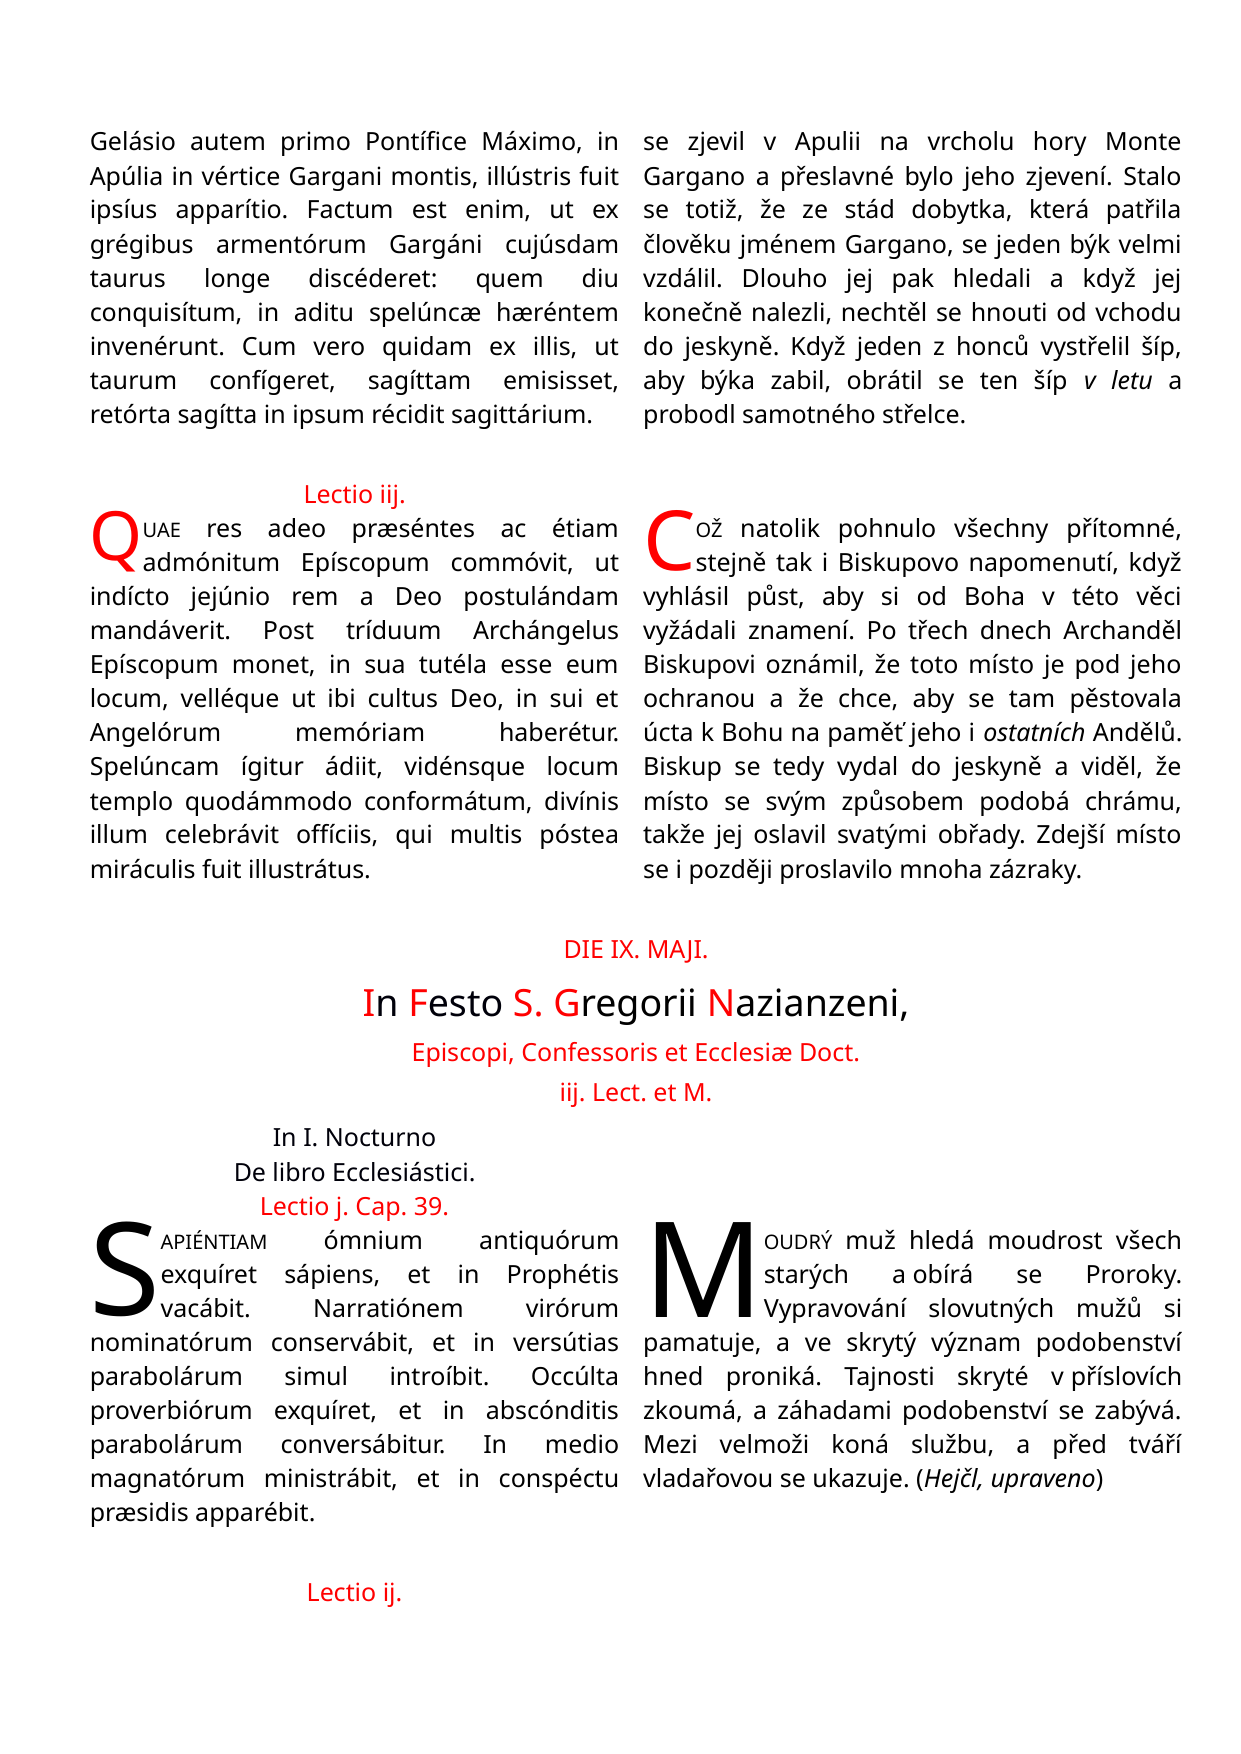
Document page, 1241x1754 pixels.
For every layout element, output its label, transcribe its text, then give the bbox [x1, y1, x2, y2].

table_cell Lectio iij. Quae res adeo præséntes ac étiam admónitum Epíscopum commóvit, ut indícto jejúnio rem a Deo postulándam mandáverit. Post tríduum Archángelus Epíscopum monet, in sua tutéla esse eum locum, velléque ut ibi cultus Deo, in sui et Angelórum memóriam haberétur. Spelúncam ígitur ádiit, vidénsque locum templo quodámmodo conformátum, divínis illum celebrávit offíciis, qui multis póstea miráculis fuit illustrátus. [78, 471, 631, 925]
table_cell Lectio ij. [78, 1569, 631, 1615]
table_cell [631, 1569, 1194, 1615]
table_cell Moudrý muž hledá moudrost všech starých a obírá se Proroky. Vypravování slovut­ných mužů si pamatuje, a ve skrytý význam podobenství hned proniká. Tajnosti skryté v příslovích zkoumá, a záhadami podobenství se zabývá. Mezi velmoži koná službu, a před tváří vladařovou se ukazuje. (Hejčl, upraveno) [631, 1114, 1194, 1569]
table_cell DIE IX. MAJI. In Festo S. Gregorii Nazianzeni, Episcopi, Confessoris et Ecclesiæ Doct. iij. Lect. et M. [78, 925, 1194, 1114]
table_cell Což natolik pohnulo všechny přítomné, stejně tak i Biskupovo napomenutí, když vyhlásil půst, aby si od Boha v této věci vyžádali znamení. Po třech dnech Archanděl Biskupovi oznámil, že toto místo je pod jeho ochranou a že chce, aby se tam pěstovala úcta k Bohu na paměť jeho i ostatních Andělů. Biskup se tedy vydal do jeskyně a viděl, že místo se svým způsobem podobá chrámu, takže jej oslavil svatými obřady. Zdejší místo se i později proslavilo mnoha zázraky. [631, 471, 1194, 925]
table_cell In I. Nocturno De libro Ecclesiástici. Lectio j. Cap. 39. Sapiéntiam ómnium antiquórum exquíret sápiens, et in Prophétis vacábit. Narratiónem virórum nominatórum conservábit, et in versútias parabolárum simul introíbit. Occúlta proverbiórum exquíret, et in abscónditis parabolárum conversábitur. In medio magnatórum ministrábit, et in conspéctu præsidis apparébit. [78, 1114, 631, 1569]
table_cell se zjevil v Apulii na vrcholu hory Monte Gargano a přeslavné bylo jeho zjevení. Stalo se totiž, že ze stád dobytka, která patřila člověku jménem Gargano, se jeden býk velmi vzdálil. Dlouho jej pak hledali a když jej konečně nalezli, nechtěl se hnouti od vchodu do jeskyně. Když jeden z honců vystřelil šíp, aby býka zabil, obrátil se ten šíp v letu a probodl samotného střelce. [631, 118, 1194, 471]
table_cell Gelásio autem primo Pontífice Máximo, in Apúlia in vértice Gargani montis, illústris fuit ipsíus apparítio. Factum est enim, ut ex grégibus armentórum Gargáni cujúsdam taurus longe discéderet: quem diu conquisítum, in aditu spelúncæ hæréntem invenérunt. Cum vero quidam ex illis, ut taurum confígeret, sagíttam emisisset, retórta sagítta in ipsum récidit sagittárium. [78, 118, 631, 471]
